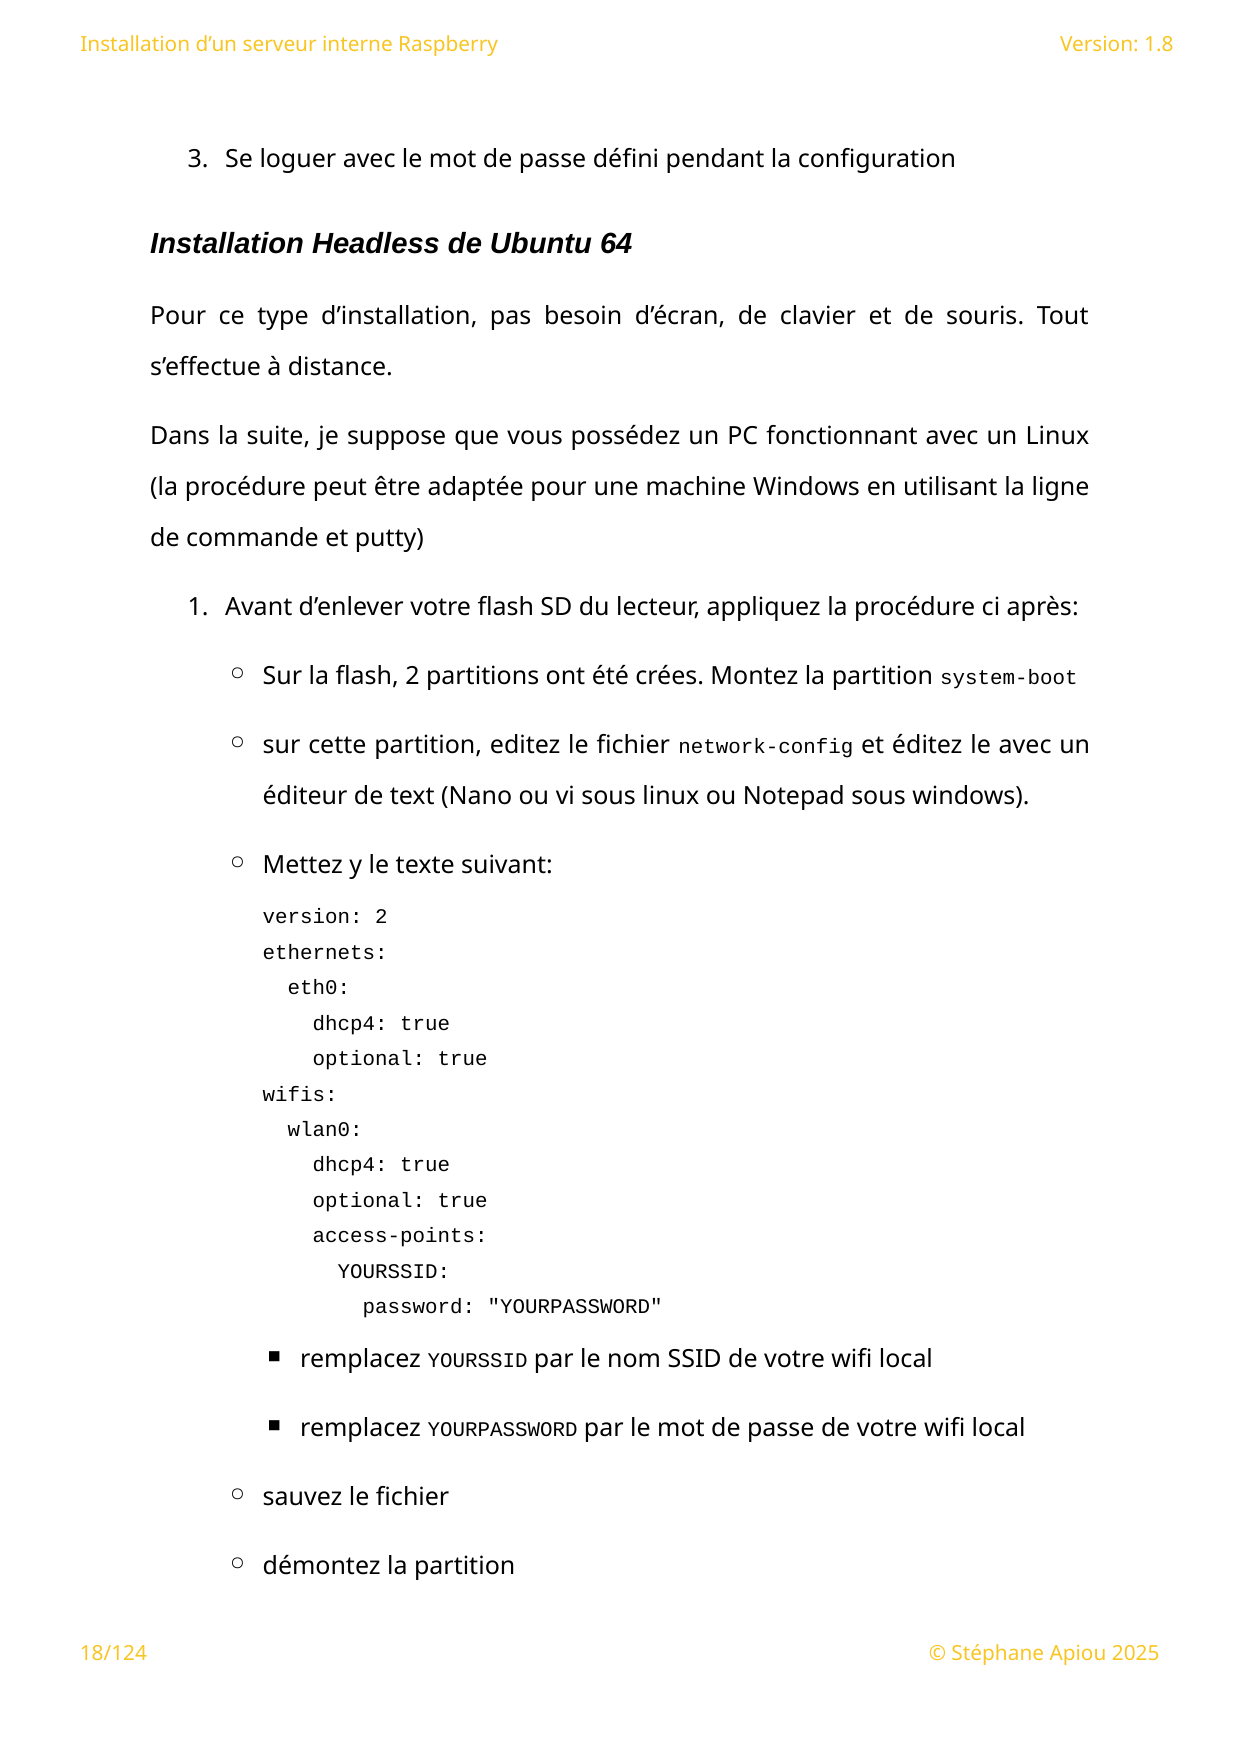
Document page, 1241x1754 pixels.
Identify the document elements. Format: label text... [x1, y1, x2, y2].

list remplacez YOURSSID par le nom SSID de votre wifi local [262, 1340, 1090, 1374]
list wifis: [225, 1083, 1090, 1107]
list password: "YOURPASSWORD" [225, 1296, 1090, 1320]
list sauvez le fichier [225, 1478, 1090, 1512]
list Avant d’enlever votre flash SD du lecteur, appliquez la procédure ci après: [187, 588, 1090, 623]
subtitle Installation Headless de Ubuntu 64 [150, 226, 1090, 259]
list ethernets: [225, 942, 1090, 966]
list YOURSSID: [225, 1261, 1090, 1284]
list Se loguer avec le mot de passe défini pendant la configuration [187, 141, 1090, 175]
list optional: true [225, 1190, 1090, 1213]
list remplacez YOURPASSWORD par le mot de passe de votre wifi local [262, 1409, 1090, 1443]
text Pour ce type d’installation, pas besoin d’écran, de clavier et de souris. Tout s’effectue à distance. [150, 297, 1090, 383]
list eth0: [225, 977, 1090, 1001]
list Mettez y le texte suivant: [225, 846, 1090, 881]
list wlan0: [225, 1119, 1090, 1143]
text Dans la suite, je suppose que vous possédez un PC fonctionnant avec un Linux (la procédure peut être adaptée pour une machine Windows en utilisant la ligne de commande et putty) [150, 417, 1090, 554]
list version: 2 [225, 906, 1090, 930]
list dhcp4: true [225, 1013, 1090, 1036]
list optional: true [225, 1048, 1090, 1072]
list access-points: [225, 1225, 1090, 1249]
list démontez la partition [225, 1547, 1090, 1581]
list dhcp4: true [225, 1154, 1090, 1178]
list sur cette partition, editez le fichier network-config et éditez le avec un éditeur de text (Nano ou vi sous linux ou Notepad sous windows). [225, 726, 1090, 812]
list Sur la flash, 2 partitions ont été crées. Montez la partition system-boot [225, 657, 1090, 692]
